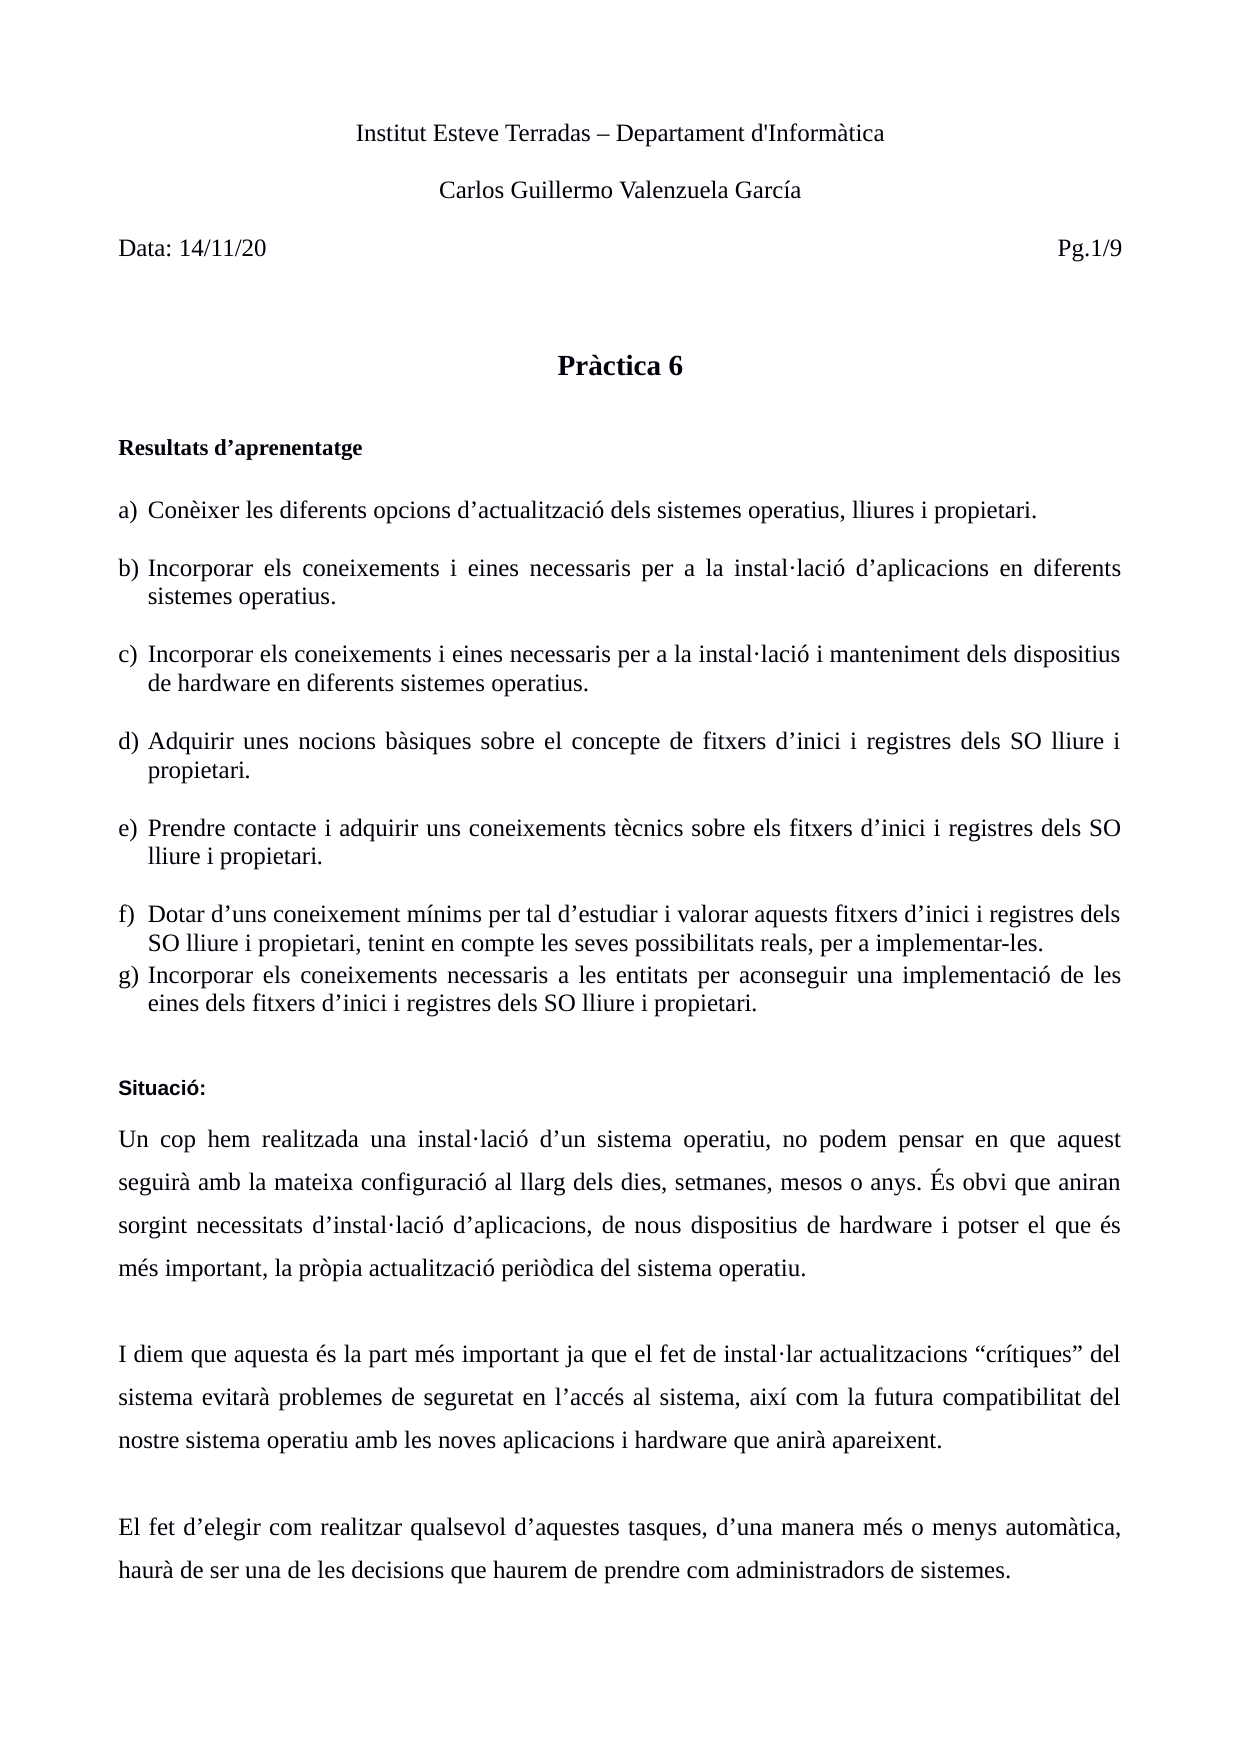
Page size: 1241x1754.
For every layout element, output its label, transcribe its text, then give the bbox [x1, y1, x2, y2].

text El fet d’elegir com realitzar qualsevol d’aquestes tasques, d’una manera més o menys automàtica, haurà de ser una de les decisions que haurem de prendre com administradors de sistemes. [118, 1512, 1122, 1584]
text Resultats d’aprenentatge [118, 434, 1122, 460]
list Prendre contacte i adquirir uns coneixements tècnics sobre els fitxers d’inici i registres dels SO lliure i propietari. [118, 813, 1122, 870]
list Adquirir unes nocions bàsiques sobre el concepte de fitxers d’inici i registres dels SO lliure i propietari. [118, 726, 1122, 783]
text I diem que aquesta és la part més important ja que el fet de instal·lar actualitzacions “crítiques” del sistema evitarà problemes de seguretat en l’accés al sistema, així com la futura compatibilitat del nostre sistema operatiu amb les noves aplicacions i hardware que anirà apareixent. [118, 1339, 1122, 1454]
text Pràctica 6 [118, 348, 1122, 381]
list Dotar d’uns coneixement mínims per tal d’estudiar i valorar aquests fitxers d’inici i registres dels SO lliure i propietari, tenint en compte les seves possibilitats reals, per a implementar-les. [118, 899, 1122, 957]
text Un cop hem realitzada una instal·lació d’un sistema operatiu, no podem pensar en que aquest seguirà amb la mateixa configuració al llarg dels dies, setmanes, mesos o anys. És obvi que aniran sorgint necessitats d’instal·lació d’aplicacions, de nous dispositius de hardware i potser el que és més important, la pròpia actualització periòdica del sistema operatiu. [118, 1124, 1122, 1282]
text Situació: [118, 1076, 1122, 1100]
list Incorporar els coneixements i eines necessaris per a la instal·lació i manteniment dels dispositius de hardware en diferents sistemes operatius. [118, 639, 1122, 697]
list Conèixer les diferents opcions d’actualització dels sistemes operatius, lliures i propietari. [118, 495, 1122, 523]
list Incorporar els coneixements necessaris a les entitats per aconseguir una implementació de les eines dels fitxers d’inici i registres dels SO lliure i propietari. [118, 960, 1122, 1017]
list Incorporar els coneixements i eines necessaris per a la instal·lació d’aplicacions en diferents sistemes operatius. [118, 553, 1122, 610]
